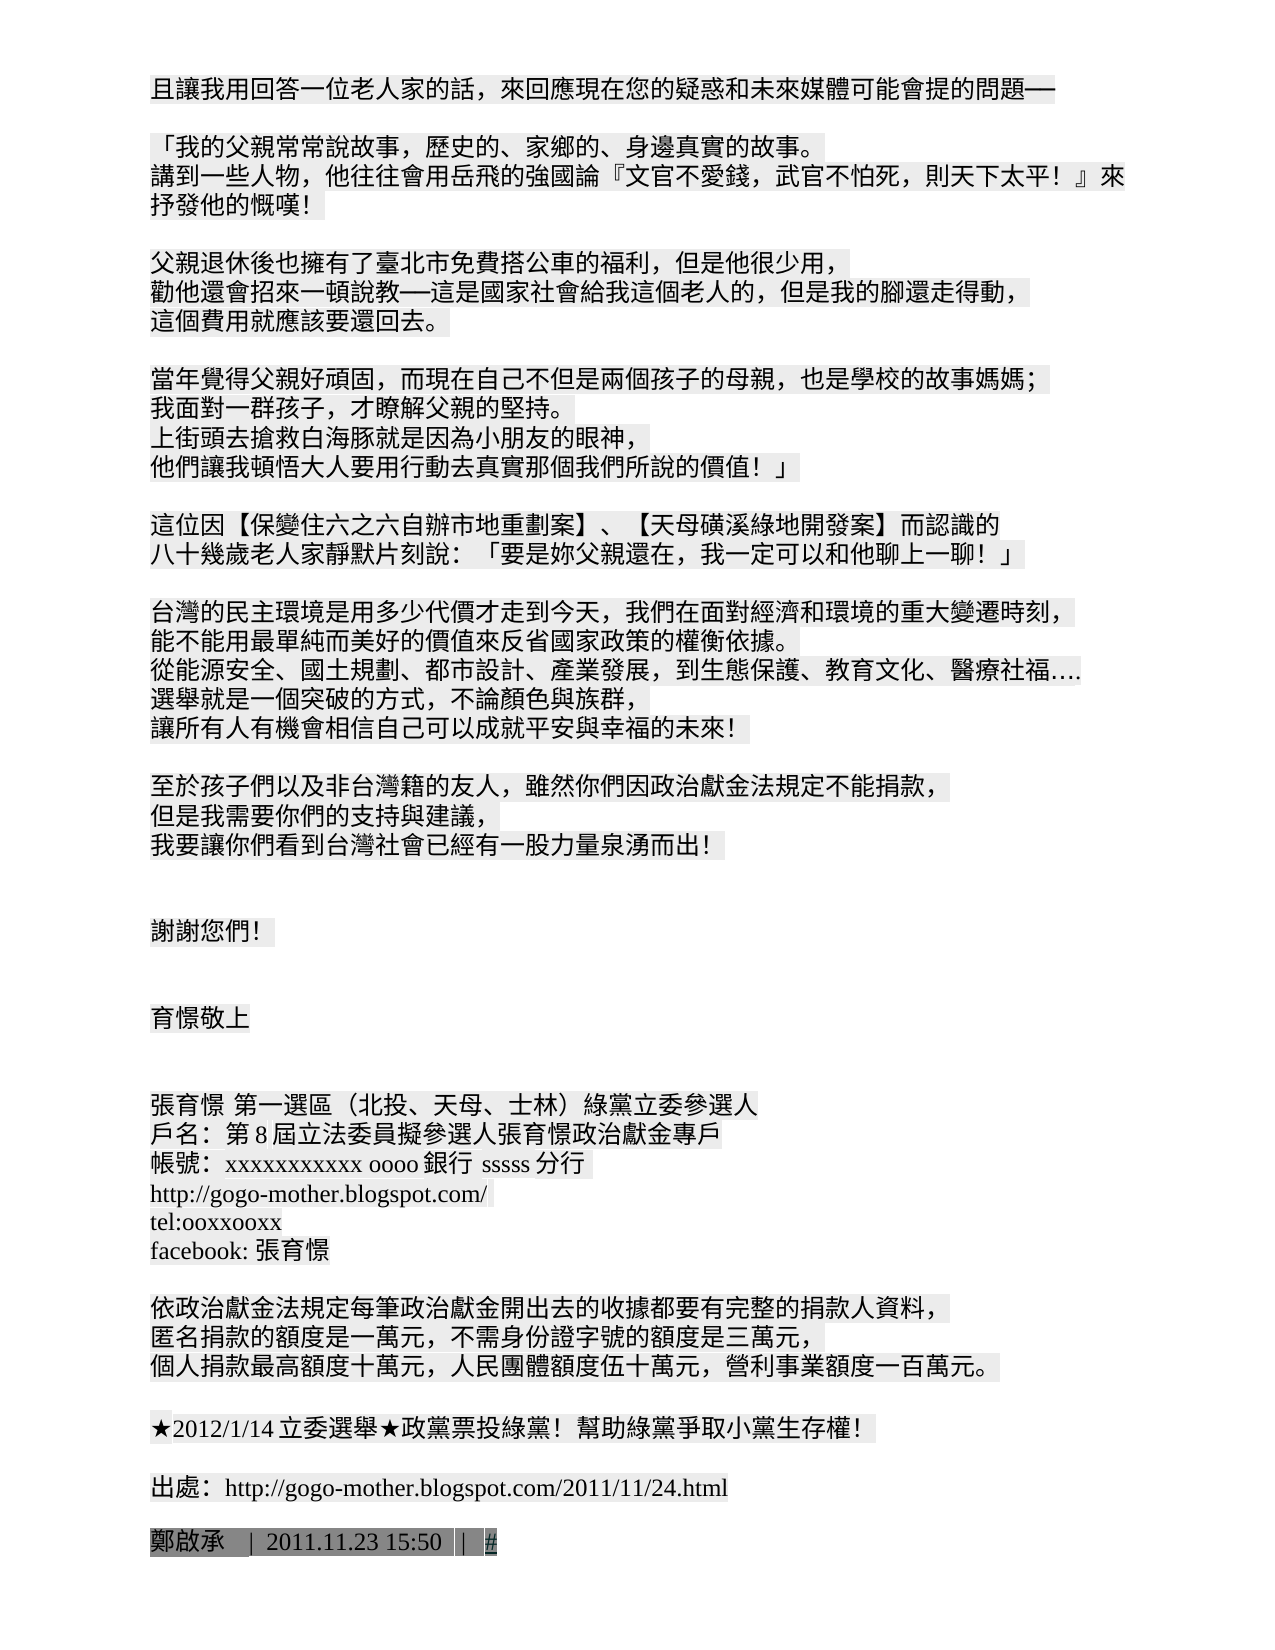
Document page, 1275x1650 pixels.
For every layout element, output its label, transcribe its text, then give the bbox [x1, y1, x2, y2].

text 且讓我用回答一位老人家的話，來回應現在您的疑惑和未來媒體可能會提的問題── 「我的父親常常說故事，歷史的、家鄉的、身邊真實的故事。 講到一些人物，他往往會用岳飛的強國論『文官不愛錢，武官不怕死，則天下太平！』來抒發他的慨嘆！ 父親退休後也擁有了臺北市免費搭公車的福利，但是他很少用， 勸他還會招來一頓說教──這是國家社會給我這個老人的，但是我的腳還走得動， 這個費用就應該要還回去。 當年覺得父親好頑固，而現在自己不但是兩個孩子的母親，也是學校的故事媽媽； 我面對一群孩子，才瞭解父親的堅持。 上街頭去搶救白海豚就是因為小朋友的眼神， 他們讓我頓悟大人要用行動去真實那個我們所說的價值！」 這位因【保變住六之六自辦市地重劃案】、【天母磺溪綠地開發案】而認識的 八十幾歲老人家靜默片刻說：「要是妳父親還在，我一定可以和他聊上一聊！」 台灣的民主環境是用多少代價才走到今天，我們在面對經濟和環境的重大變遷時刻， 能不能用最單純而美好的價值來反省國家政策的權衡依據。 從能源安全、國土規劃、都市設計、產業發展，到生態保護、教育文化、醫療社福…. 選舉就是一個突破的方式，不論顏色與族群， 讓所有人有機會相信自己可以成就平安與幸福的未來！ 至於孩子們以及非台灣籍的友人，雖然你們因政治獻金法規定不能捐款， 但是我需要你們的支持與建議， 我要讓你們看到台灣社會已經有一股力量泉湧而出！ 謝謝您們！ 育憬敬上 張育憬 第一選區（北投、天母、士林）綠黨立委參選人 戶名：第8屆立法委員擬參選人張育憬政治獻金專戶 帳號：xxxxxxxxxxx oooo銀行 sssss分行 http://gogo-mother.blogspot.com/ tel:ooxxooxx facebook: 張育憬 依政治獻金法規定每筆政治獻金開出去的收據都要有完整的捐款人資料， 匿名捐款的額度是一萬元，不需身份證字號的額度是三萬元， 個人捐款最高額度十萬元，人民團體額度伍十萬元，營利事業額度一百萬元。 ★2012/1/14立委選舉★政黨票投綠黨！幫助綠黨爭取小黨生存權！ 出處：http://gogo-mother.blogspot.com/2011/11/24.html [150, 75, 1125, 1502]
text 鄭啟承 | 2011.11.23 15:50 | # [150, 1527, 1125, 1557]
